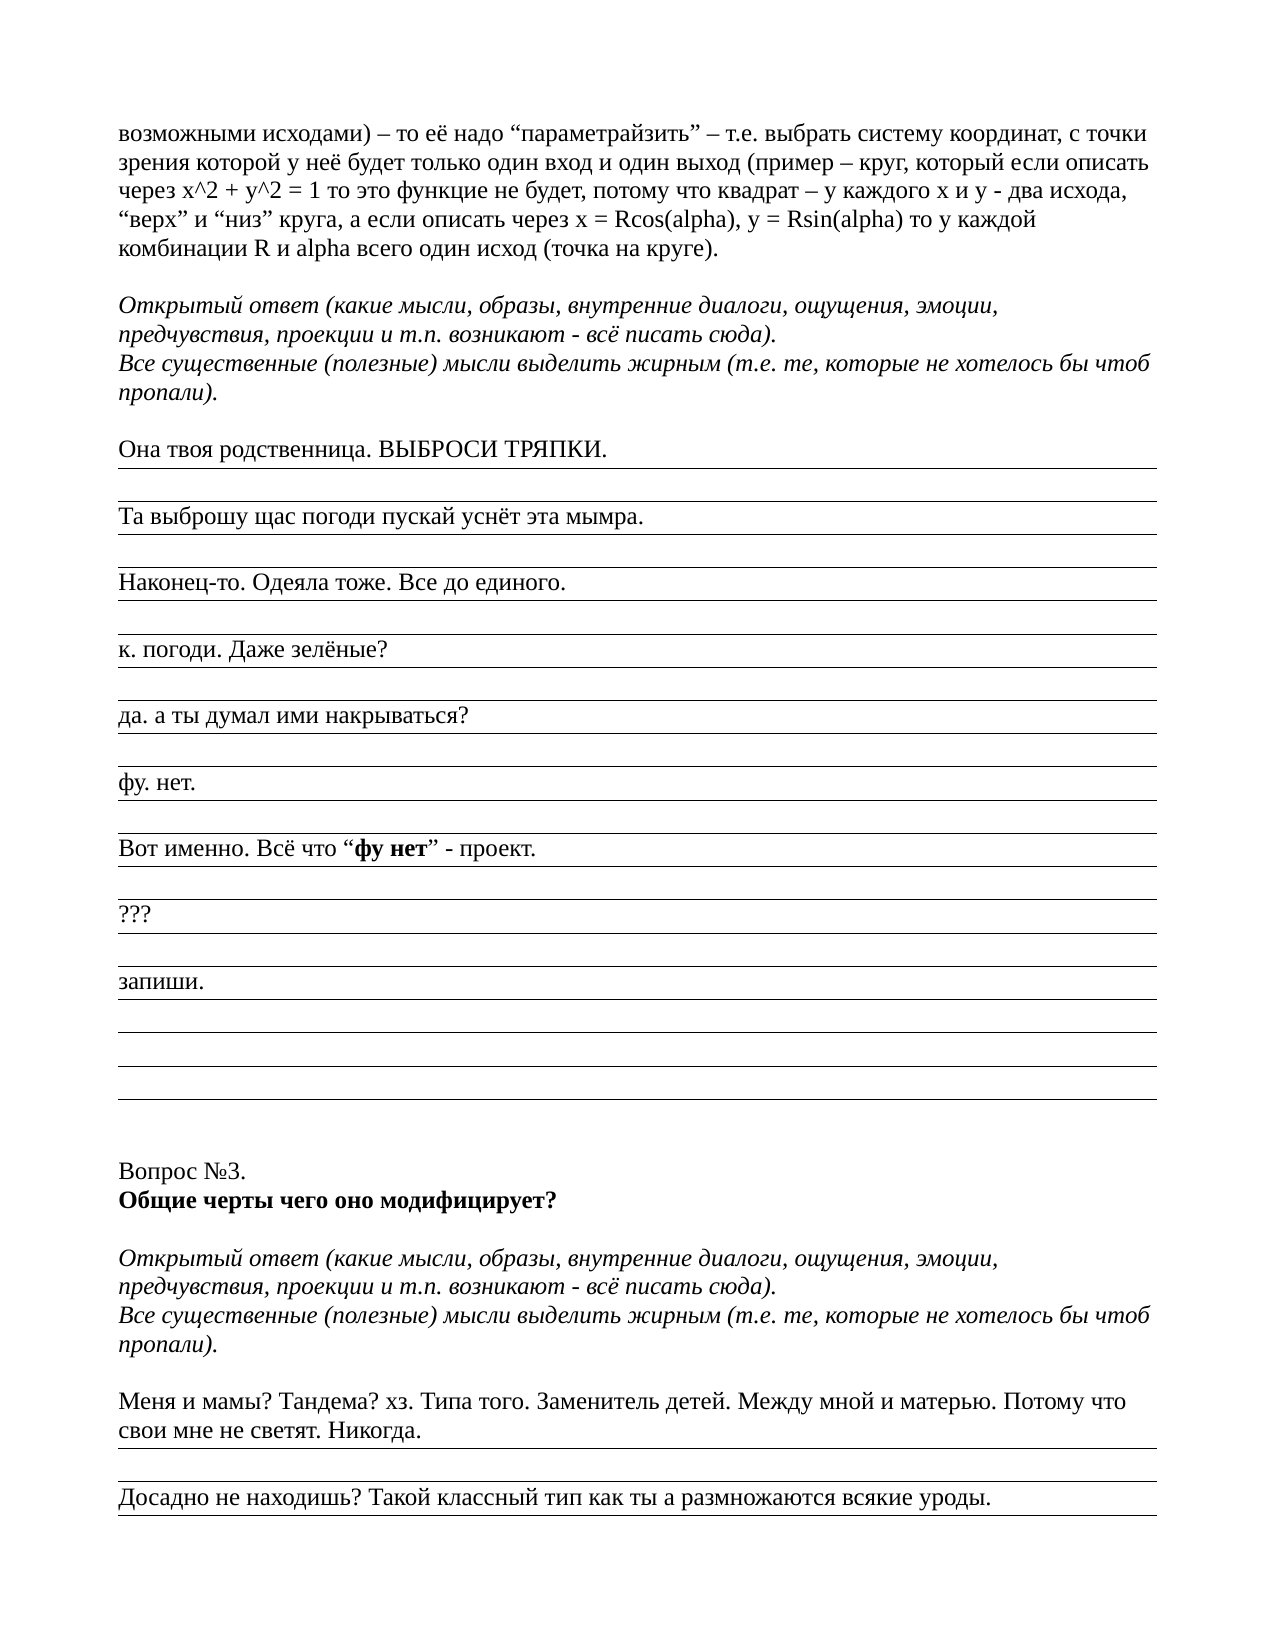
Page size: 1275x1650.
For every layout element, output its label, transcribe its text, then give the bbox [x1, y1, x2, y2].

text Наконец-то. Одеяла тоже. Все до единого. [118, 568, 1157, 600]
text к. погоди. Даже зелёные? [118, 635, 1157, 667]
text Она твоя родственница. ВЫБРОСИ ТРЯПКИ. [118, 434, 1157, 468]
text Все существенные (полезные) мысли выделить жирным (т.е. те, которые не хотелось бы чтоб пропали). [118, 1300, 1157, 1358]
text Досадно не находишь? Такой классный тип как ты а размножаются всякие уроды. [118, 1482, 1157, 1515]
text Открытый ответ (какие мысли, образы, внутренние диалоги, ощущения, эмоции, предчувствия, проекции и т.п. возникают - всё писать сюда). [118, 291, 1157, 348]
text Вот именно. Всё что “фу нет” - проект. [118, 834, 1157, 866]
text Та выброшу щас погоди пускай уснёт эта мымра. [118, 502, 1157, 534]
text Меня и мамы? Тандема? хз. Типа того. Заменитель детей. Между мной и матерью. Потому что свои мне не светят. Никогда. [118, 1386, 1157, 1448]
text ??? [118, 900, 1157, 933]
text Общие черты чего оно модифицирует? [118, 1185, 1157, 1214]
text Все существенные (полезные) мысли выделить жирным (т.е. те, которые не хотелось бы чтоб пропали). [118, 348, 1157, 406]
text фу. нет. [118, 767, 1157, 800]
text запиши. [118, 967, 1157, 999]
text Открытый ответ (какие мысли, образы, внутренние диалоги, ощущения, эмоции, предчувствия, проекции и т.п. возникают - всё писать сюда). [118, 1243, 1157, 1300]
text возможными исходами) – то её надо “параметрайзить” – т.е. выбрать систему координат, с точки зрения которой у неё будет только один вход и один выход (пример – круг, который если описать через х^2 + y^2 = 1 то это функцие не будет, потому что квадрат – у каждого х и у - два исхода, “верх” и “низ” круга, а если описать через x = Rcos(alpha), y = Rsin(alpha) то у каждой комбинации R и alpha всего один исход (точка на круге). [118, 118, 1157, 262]
text Вопрос №3. [118, 1156, 1157, 1185]
text да. а ты думал ими накрываться? [118, 701, 1157, 733]
